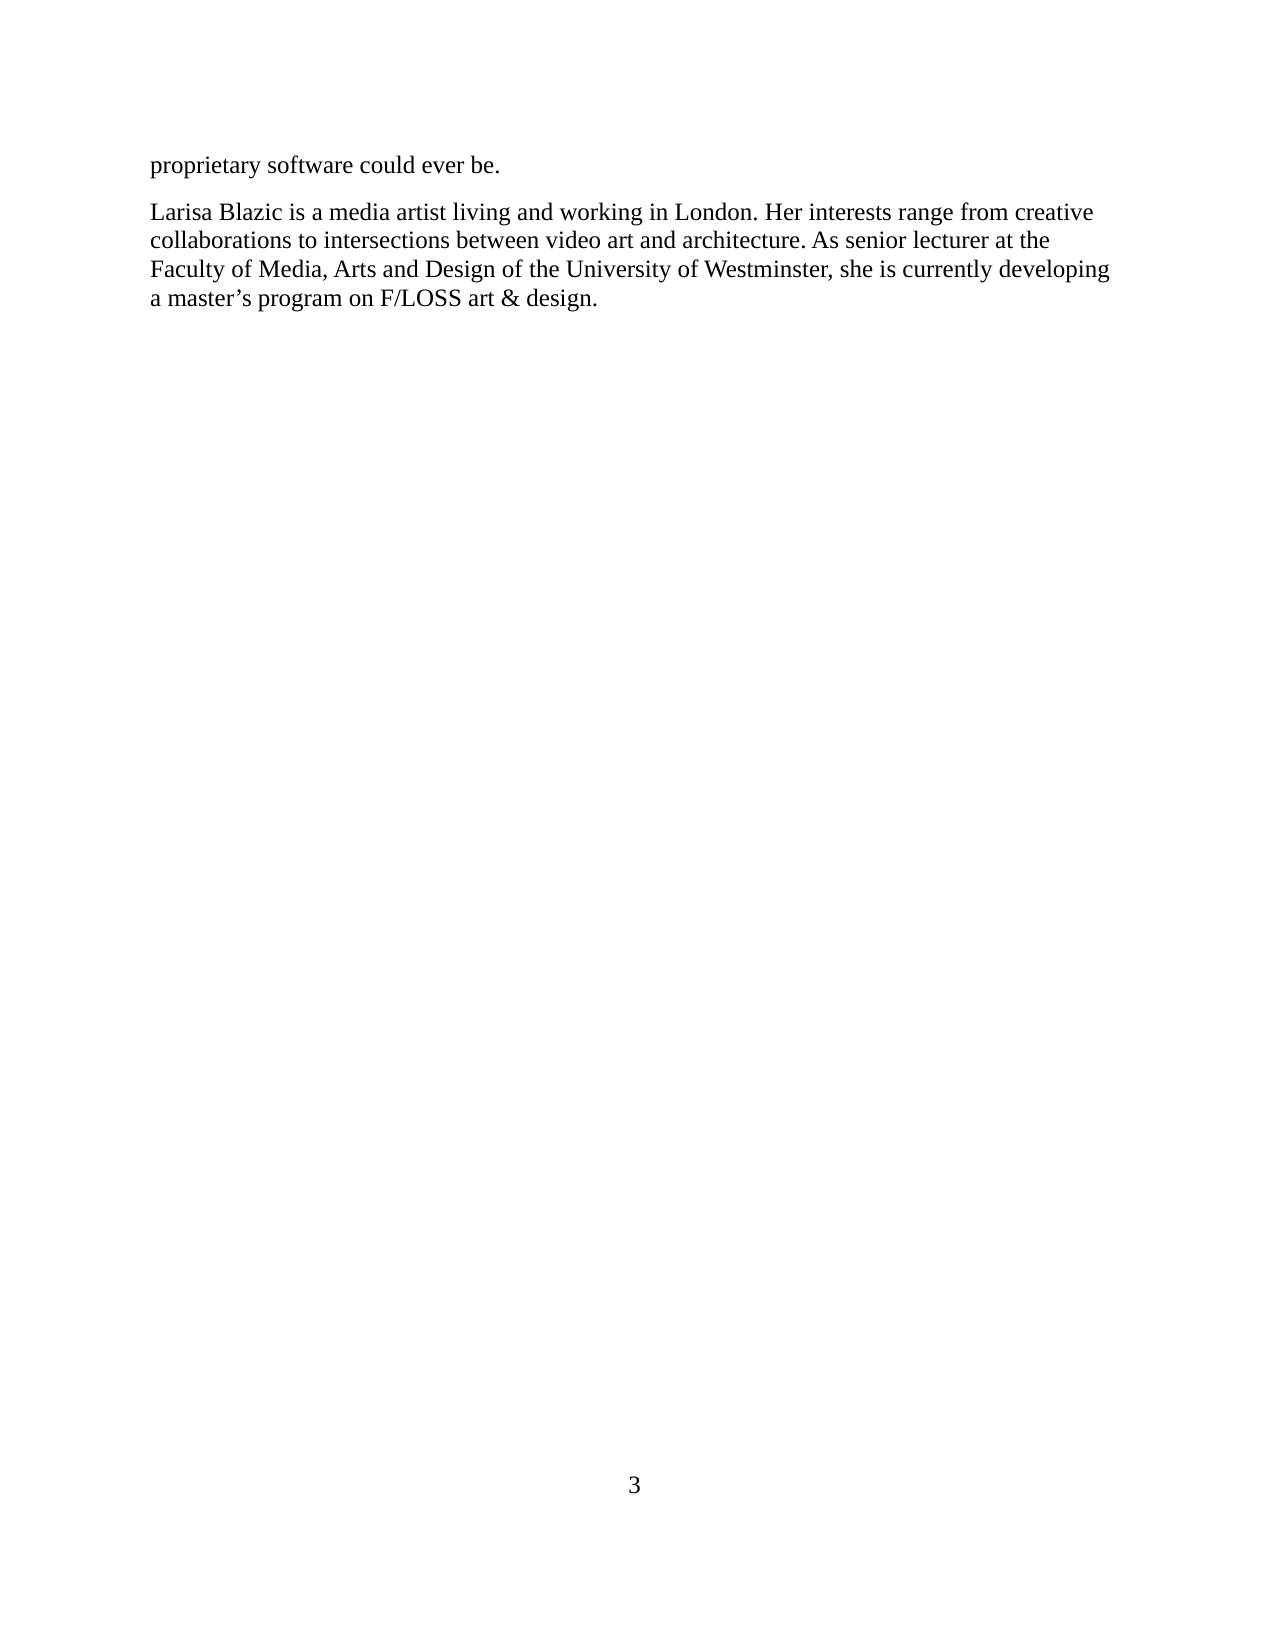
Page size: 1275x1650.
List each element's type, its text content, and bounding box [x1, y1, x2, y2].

text proprietary software could ever be. [150, 150, 1125, 179]
text Larisa Blazic is a media artist living and working in London. Her interests range from creative collaborations to intersections between video art and architecture. As senior lecturer at the Faculty of Media, Arts and Design of the University of Westminster, she is currently developing a master’s program on F/LOSS art & design. [150, 197, 1125, 312]
